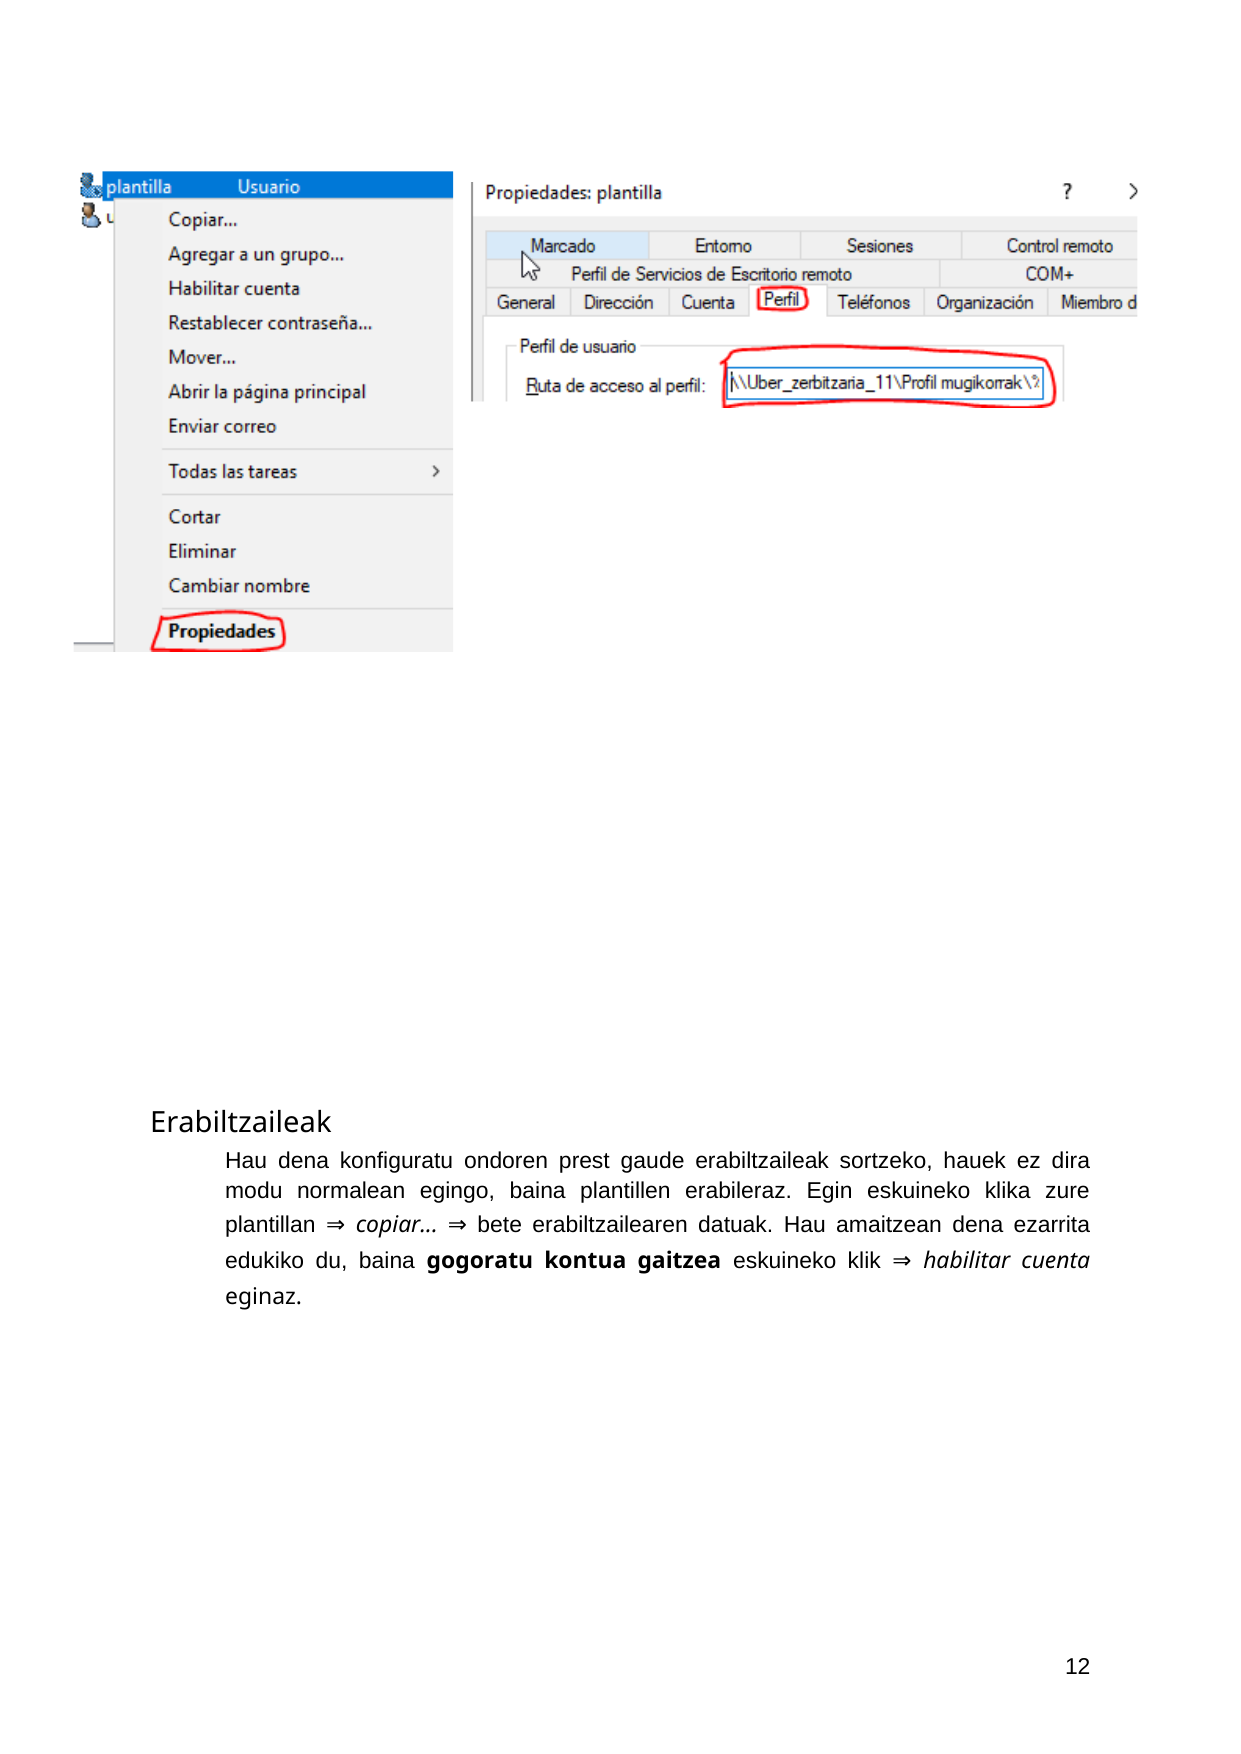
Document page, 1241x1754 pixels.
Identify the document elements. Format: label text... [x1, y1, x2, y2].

picture [470, 182, 1138, 408]
picture [73, 170, 454, 652]
text Erabiltzaileak [150, 1102, 1090, 1141]
text Hau dena konfiguratu ondoren prest gaude erabiltzaileak sortzeko, hauek ez dira modu normalean egingo, baina plantillen erabileraz. Egin eskuineko klika zure plantillan ⇒ copiar... ⇒ bete erabiltzailearen datuak. Hau amaitzean dena ezarrita edukiko du, baina gogoratu kontua gaitzea eskuineko klik ⇒ habilitar cuenta eginaz. [225, 1147, 1090, 1312]
